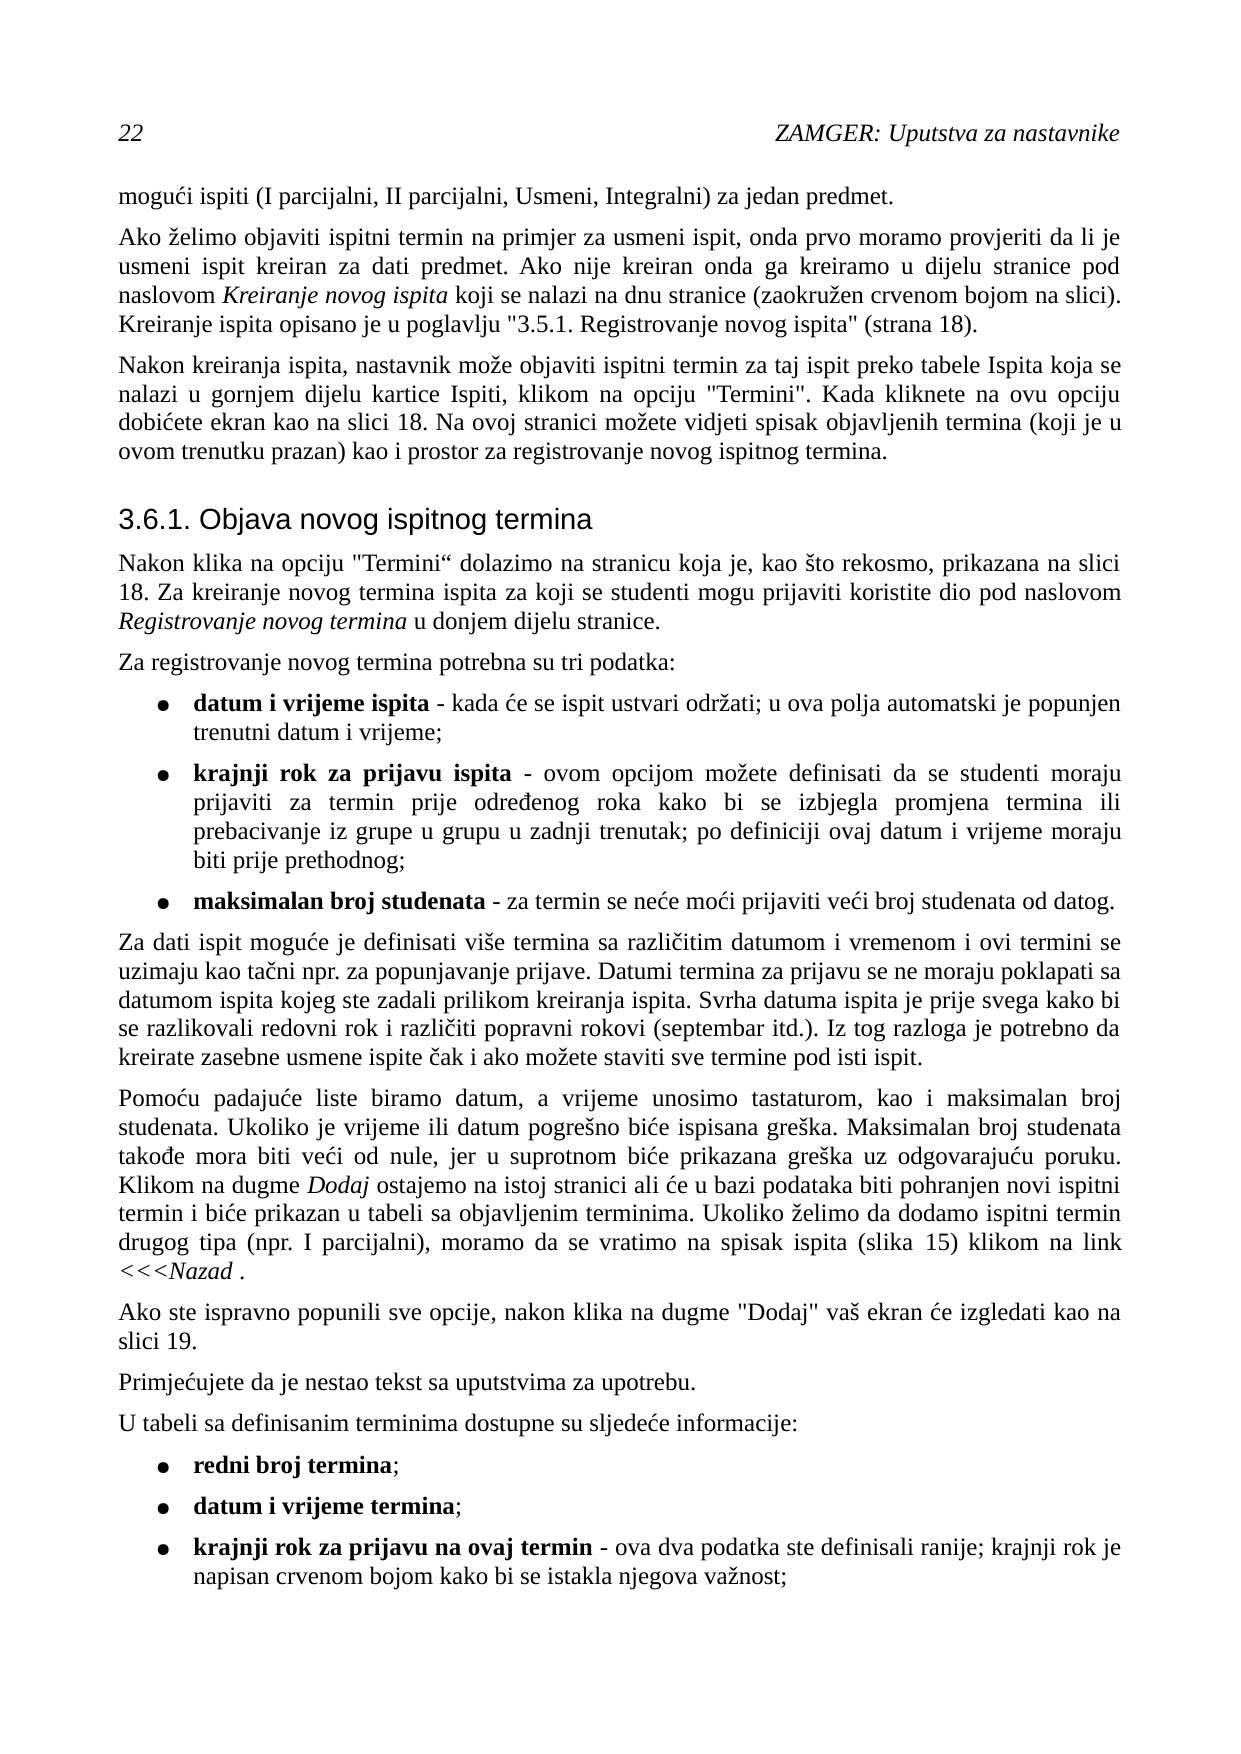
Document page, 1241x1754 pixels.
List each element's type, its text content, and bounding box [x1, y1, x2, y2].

text U tabeli sa definisanim terminima dostupne su sljedeće informacije: [118, 1408, 1122, 1437]
text Ako želimo objaviti ispitni termin na primjer za usmeni ispit, onda prvo moramo provjeriti da li je usmeni ispit kreiran za dati predmet. Ako nije kreiran onda ga kreiramo u dijelu stranice pod naslovom Kreiranje novog ispita koji se nalazi na dnu stranice (zaokružen crvenom bojom na slici). Kreiranje ispita opisano je u poglavlju "3.5.1. Registrovanje novog ispita" (strana 18). [118, 222, 1122, 337]
text mogući ispiti (I parcijalni, II parcijalni, Usmeni, Integralni) za jedan predmet. [118, 181, 1122, 210]
list maksimalan broj studenata - za termin se neće moći prijaviti veći broj studenata od datog. [156, 886, 1122, 915]
list datum i vrijeme ispita - kada će se ispit ustvari održati; u ova polja automatski je popunjen trenutni datum i vrijeme; [156, 688, 1122, 746]
subtitle 3.6.1. Objava novog ispitnog termina [118, 502, 1122, 536]
list krajnji rok za prijavu na ovaj termin - ova dva podatka ste definisali ranije; krajnji rok je napisan crvenom bojom kako bi se istakla njegova važnost; [156, 1532, 1122, 1590]
text Nakon klika na opciju "Termini“ dolazimo na stranicu koja je, kao što rekosmo, prikazana na slici 18. Za kreiranje novog termina ispita za koji se studenti mogu prijaviti koristite dio pod naslovom Registrovanje novog termina u donjem dijelu stranice. [118, 548, 1122, 635]
list datum i vrijeme termina; [156, 1491, 1122, 1520]
list krajnji rok za prijavu ispita - ovom opcijom možete definisati da se studenti moraju prijaviti za termin prije određenog roka kako bi se izbjegla promjena termina ili prebacivanje iz grupe u grupu u zadnji trenutak; po definiciji ovaj datum i vrijeme moraju biti prije prethodnog; [156, 758, 1122, 873]
text Za registrovanje novog termina potrebna su tri podatka: [118, 647, 1122, 676]
list redni broj termina; [156, 1450, 1122, 1478]
text Za dati ispit moguće je definisati više termina sa različitim datumom i vremenom i ovi termini se uzimaju kao tačni npr. za popunjavanje prijave. Datumi termina za prijavu se ne moraju poklapati sa datumom ispita kojeg ste zadali prilikom kreiranja ispita. Svrha datuma ispita je prije svega kako bi se razlikovali redovni rok i različiti popravni rokovi (septembar itd.). Iz tog razloga je potrebno da kreirate zasebne usmene ispite čak i ako možete staviti sve termine pod isti ispit. [118, 927, 1122, 1071]
text Ako ste ispravno popunili sve opcije, nakon klika na dugme "Dodaj" vaš ekran će izgledati kao na slici 19. [118, 1297, 1122, 1355]
text Pomoću padajuće liste biramo datum, a vrijeme unosimo tastaturom, kao i maksimalan broj studenata. Ukoliko je vrijeme ili datum pogrešno biće ispisana greška. Maksimalan broj studenata takođe mora biti veći od nule, jer u suprotnom biće prikazana greška uz odgovarajuću poruku. Klikom na dugme Dodaj ostajemo na istoj stranici ali će u bazi podataka biti pohranjen novi ispitni termin i biće prikazan u tabeli sa objavljenim terminima. Ukoliko želimo da dodamo ispitni termin drugog tipa (npr. I parcijalni), moramo da se vratimo na spisak ispita (slika 15) klikom na link <<<Nazad . [118, 1083, 1122, 1285]
text Nakon kreiranja ispita, nastavnik može objaviti ispitni termin za taj ispit preko tabele Ispita koja se nalazi u gornjem dijelu kartice Ispiti, klikom na opciju "Termini". Kada kliknete na ovu opciju dobićete ekran kao na slici 18. Na ovoj stranici možete vidjeti spisak objavljenih termina (koji je u ovom trenutku prazan) kao i prostor za registrovanje novog ispitnog termina. [118, 350, 1122, 465]
text Primjećujete da je nestao tekst sa uputstvima za upotrebu. [118, 1367, 1122, 1396]
